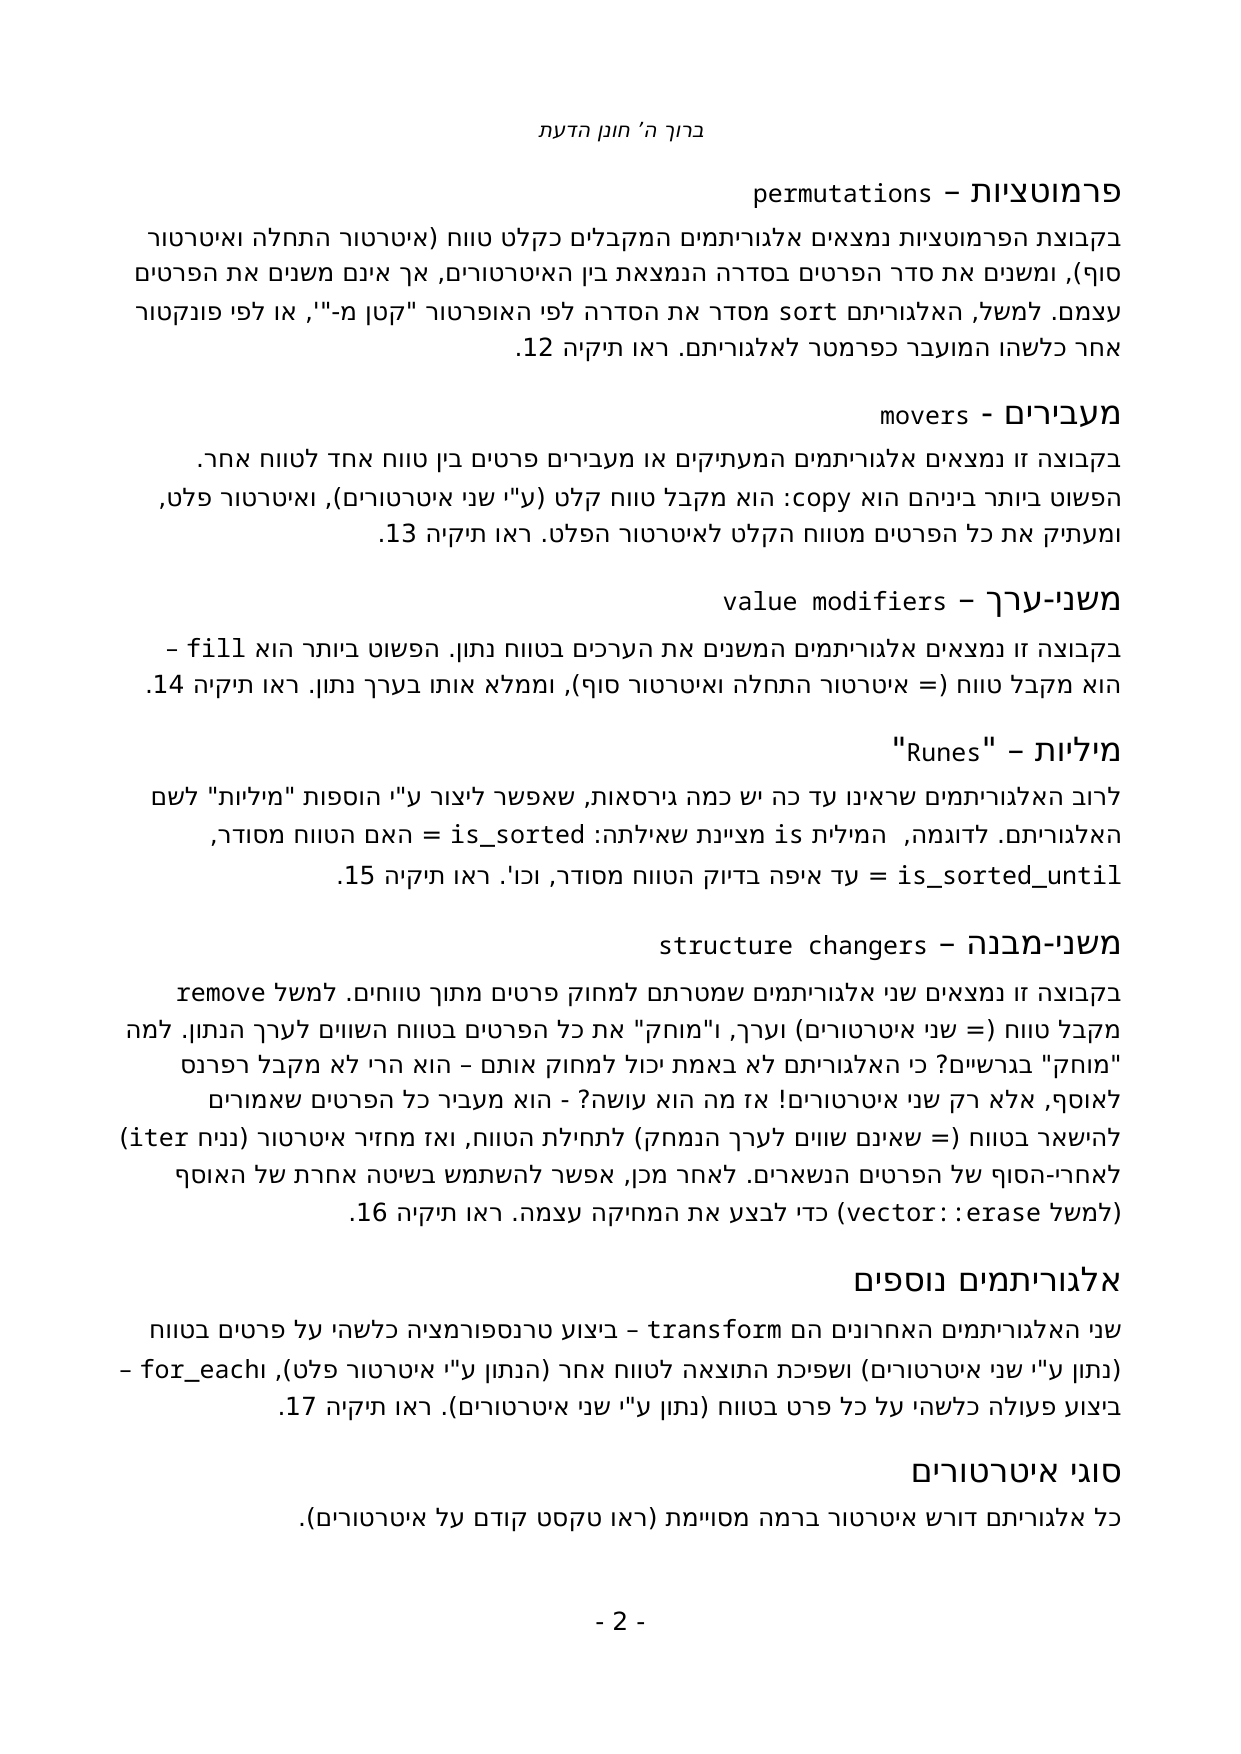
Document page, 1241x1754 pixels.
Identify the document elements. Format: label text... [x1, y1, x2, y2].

subtitle מעבירים - movers [118, 393, 1122, 432]
text בקבוצת הפרמוטציות נמצאים אלגוריתמים המקבלים כקלט טווח (איטרטור התחלה ואיטרטור סוף), ומשנים את סדר הפרטים בסדרה הנמצאת בין האיטרטורים, אך אינם משנים את הפרטים עצמם. למשל, האלגוריתם sort מסדר את הסדרה לפי האופרטור "קטן מ-"', או לפי פונקטור אחר כלשהו המועבר כפרמטר לאלגוריתם. ראו תיקיה 12. [118, 223, 1122, 362]
subtitle אלגוריתמים נוספים [118, 1261, 1122, 1299]
subtitle פרמוטציות – permutations [118, 172, 1122, 211]
text שני האלגוריתמים האחרונים הם transform – ביצוע טרנספורמציה כלשהי על פרטים בטווח (נתון ע"י שני איטרטורים) ושפיכת התוצאה לטווח אחר (הנתון ע"י איטרטור פלט), וfor_each – ביצוע פעולה כלשהי על כל פרט בטווח (נתון ע"י שני איטרטורים). ראו תיקיה 17. [118, 1312, 1122, 1421]
text בקבוצה זו נמצאים שני אלגוריתמים שמטרתם למחוק פרטים מתוך טווחים. למשל remove מקבל טווח (= שני איטרטורים) וערך, ו"מוחק" את כל הפרטים בטווח השווים לערך הנתון. למה "מוחק" בגרשיים? כי האלגוריתם לא באמת יכול למחוק אותם – הוא הרי לא מקבל רפרנס לאוסף, אלא רק שני איטרטורים! אז מה הוא עושה? - הוא מעביר כל הפרטים שאמורים להישאר בטווח (= שאינם שווים לערך הנמחק) לתחילת הטווח, ואז מחזיר איטרטור (נניח iter) לאחרי-הסוף של הפרטים הנשארים. לאחר מכן, אפשר להשתמש בשיטה אחרת של האוסף (למשל vector::erase) כדי לבצע את המחיקה עצמה. ראו תיקיה 16. [118, 975, 1122, 1229]
subtitle משני-ערך – value modifiers [118, 579, 1122, 618]
subtitle סוגי איטרטורים [118, 1452, 1122, 1491]
subtitle משני-מבנה – structure changers [118, 924, 1122, 962]
text לרוב האלגוריתמים שראינו עד כה יש כמה גירסאות, שאפשר ליצור ע"י הוספות "מיליות" לשם האלגוריתם. לדוגמה, המילית is מציינת שאילתה: is_sorted = האם הטווח מסודר, is_sorted_until = עד איפה בדיוק הטווח מסודר, וכו'. ראו תיקיה 15. [118, 782, 1122, 892]
text כל אלגוריתם דורש איטרטור ברמה מסויימת (ראו טקסט קודם על איטרטורים). [118, 1503, 1122, 1532]
text בקבוצה זו נמצאים אלגוריתמים המשנים את הערכים בטווח נתון. הפשוט ביותר הוא fill – הוא מקבל טווח (= איטרטור התחלה ואיטרטור סוף), וממלא אותו בערך נתון. ראו תיקיה 14. [118, 631, 1122, 700]
subtitle מיליות – "Runes" [118, 731, 1122, 769]
text בקבוצה זו נמצאים אלגוריתמים המעתיקים או מעבירים פרטים בין טווח אחד לטווח אחר. הפשוט ביותר ביניהם הוא copy: הוא מקבל טווח קלט (ע"י שני איטרטורים), ואיטרטור פלט, ומעתיק את כל הפרטים מטווח הקלט לאיטרטור הפלט. ראו תיקיה 13. [118, 444, 1122, 548]
